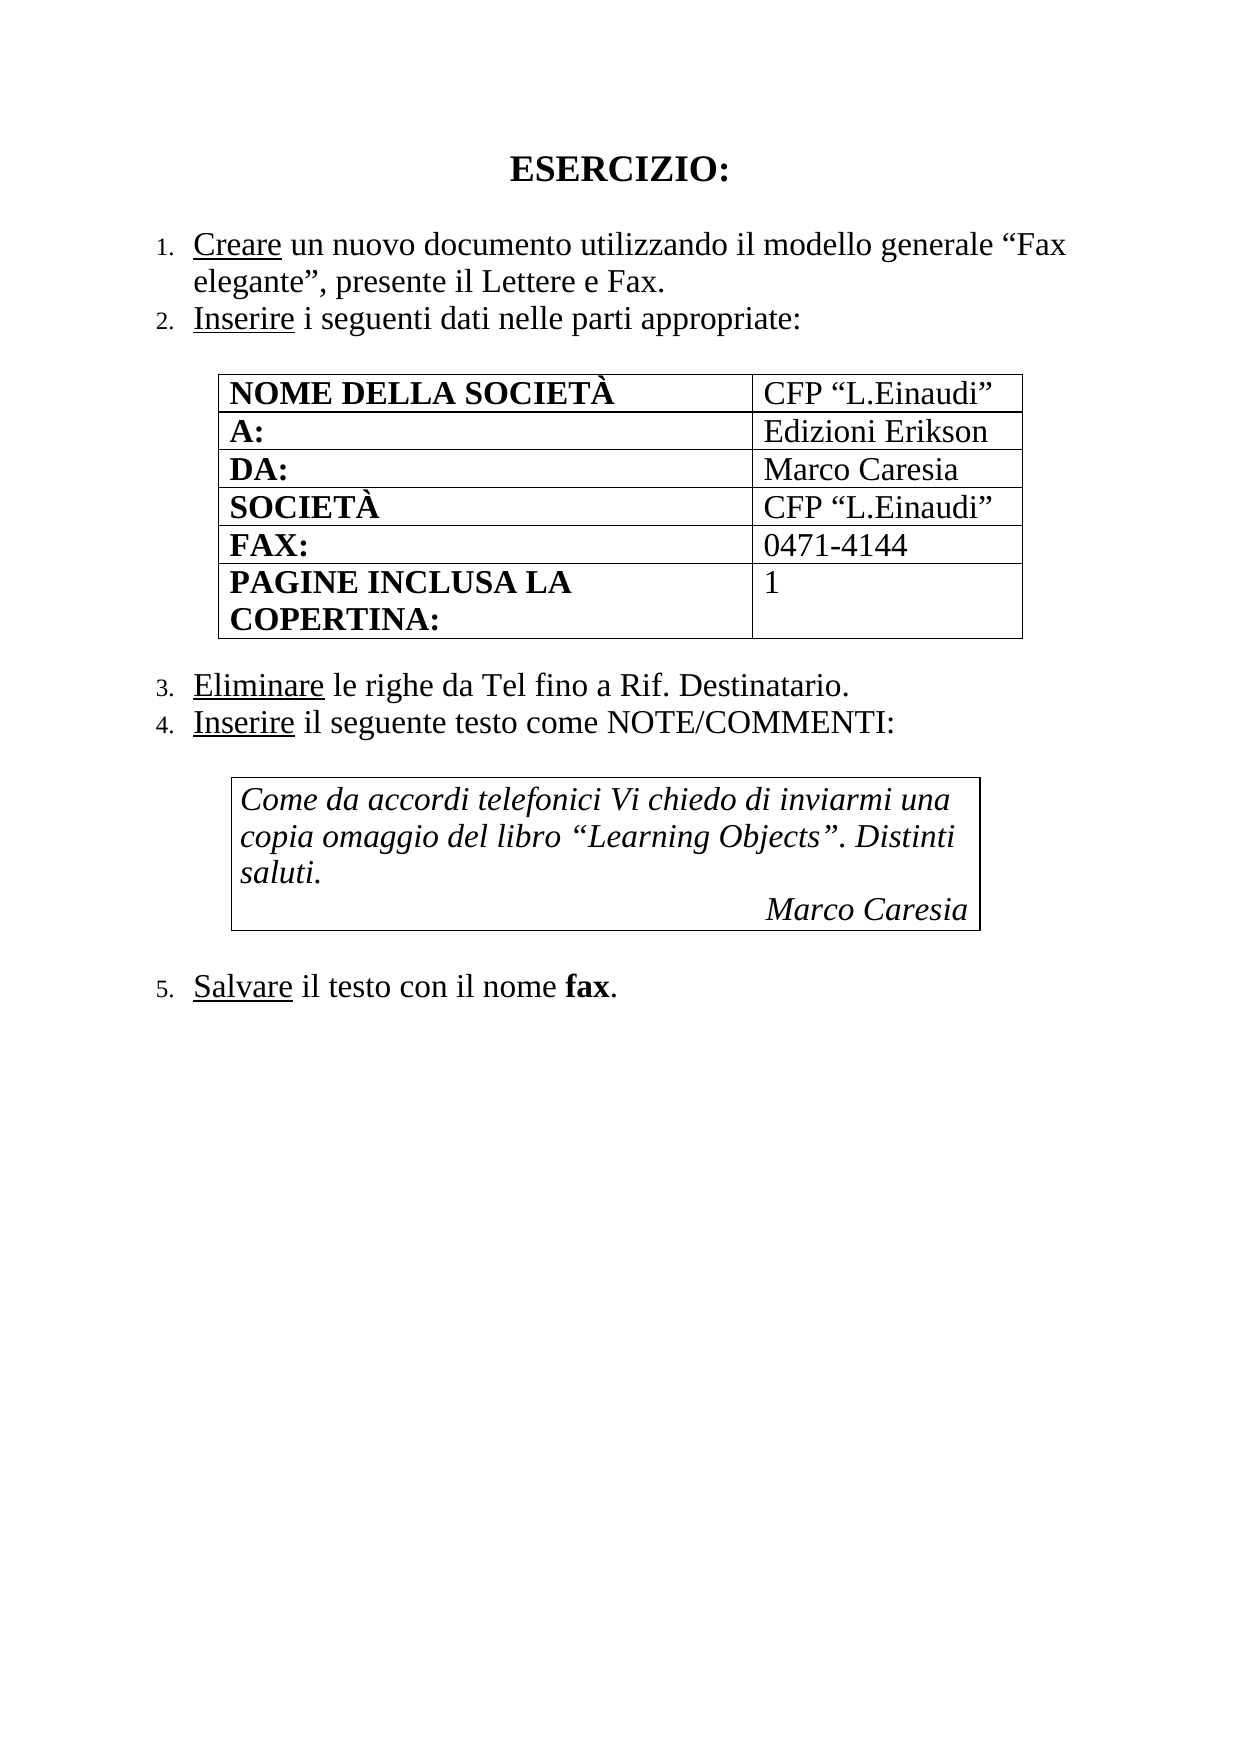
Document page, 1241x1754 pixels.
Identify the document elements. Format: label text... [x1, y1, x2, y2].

table_cell FAX: [219, 526, 752, 563]
text Marco Caresia [232, 888, 979, 930]
table_header Nome della società [219, 375, 752, 411]
list Inserire i seguenti dati nelle parti appropriate: [156, 300, 1122, 337]
text Come da accordi telefonici Vi chiedo di inviarmi una copia omaggio del libro “Learning Objects”. Distinti saluti. [232, 778, 979, 888]
list Creare un nuovo documento utilizzando il modello generale “Fax elegante”, presente il Lettere e Fax. [156, 226, 1122, 300]
table_cell DA: [219, 450, 752, 487]
table_cell 1 [753, 564, 1022, 638]
table_cell CFP “L.Einaudi” [753, 488, 1022, 525]
list Salvare il testo con il nome fax. [156, 968, 1122, 1005]
table_cell PAGINE INCLUSA LA COPERTINA: [219, 564, 752, 638]
table_cell SOCIETà [219, 488, 752, 525]
table_cell Marco Caresia [753, 450, 1022, 487]
list Eliminare le righe da Tel fino a Rif. Destinatario. [156, 667, 1122, 703]
table_cell A: [219, 413, 752, 449]
list Inserire il seguente testo come NOTE/COMMENTI: [156, 703, 1122, 740]
table_header CFP “L.Einaudi” [753, 375, 1022, 411]
table_cell Edizioni Erikson [753, 413, 1022, 449]
table_cell 0471-4144 [753, 526, 1022, 563]
text ESERCIZIO: [118, 148, 1122, 189]
